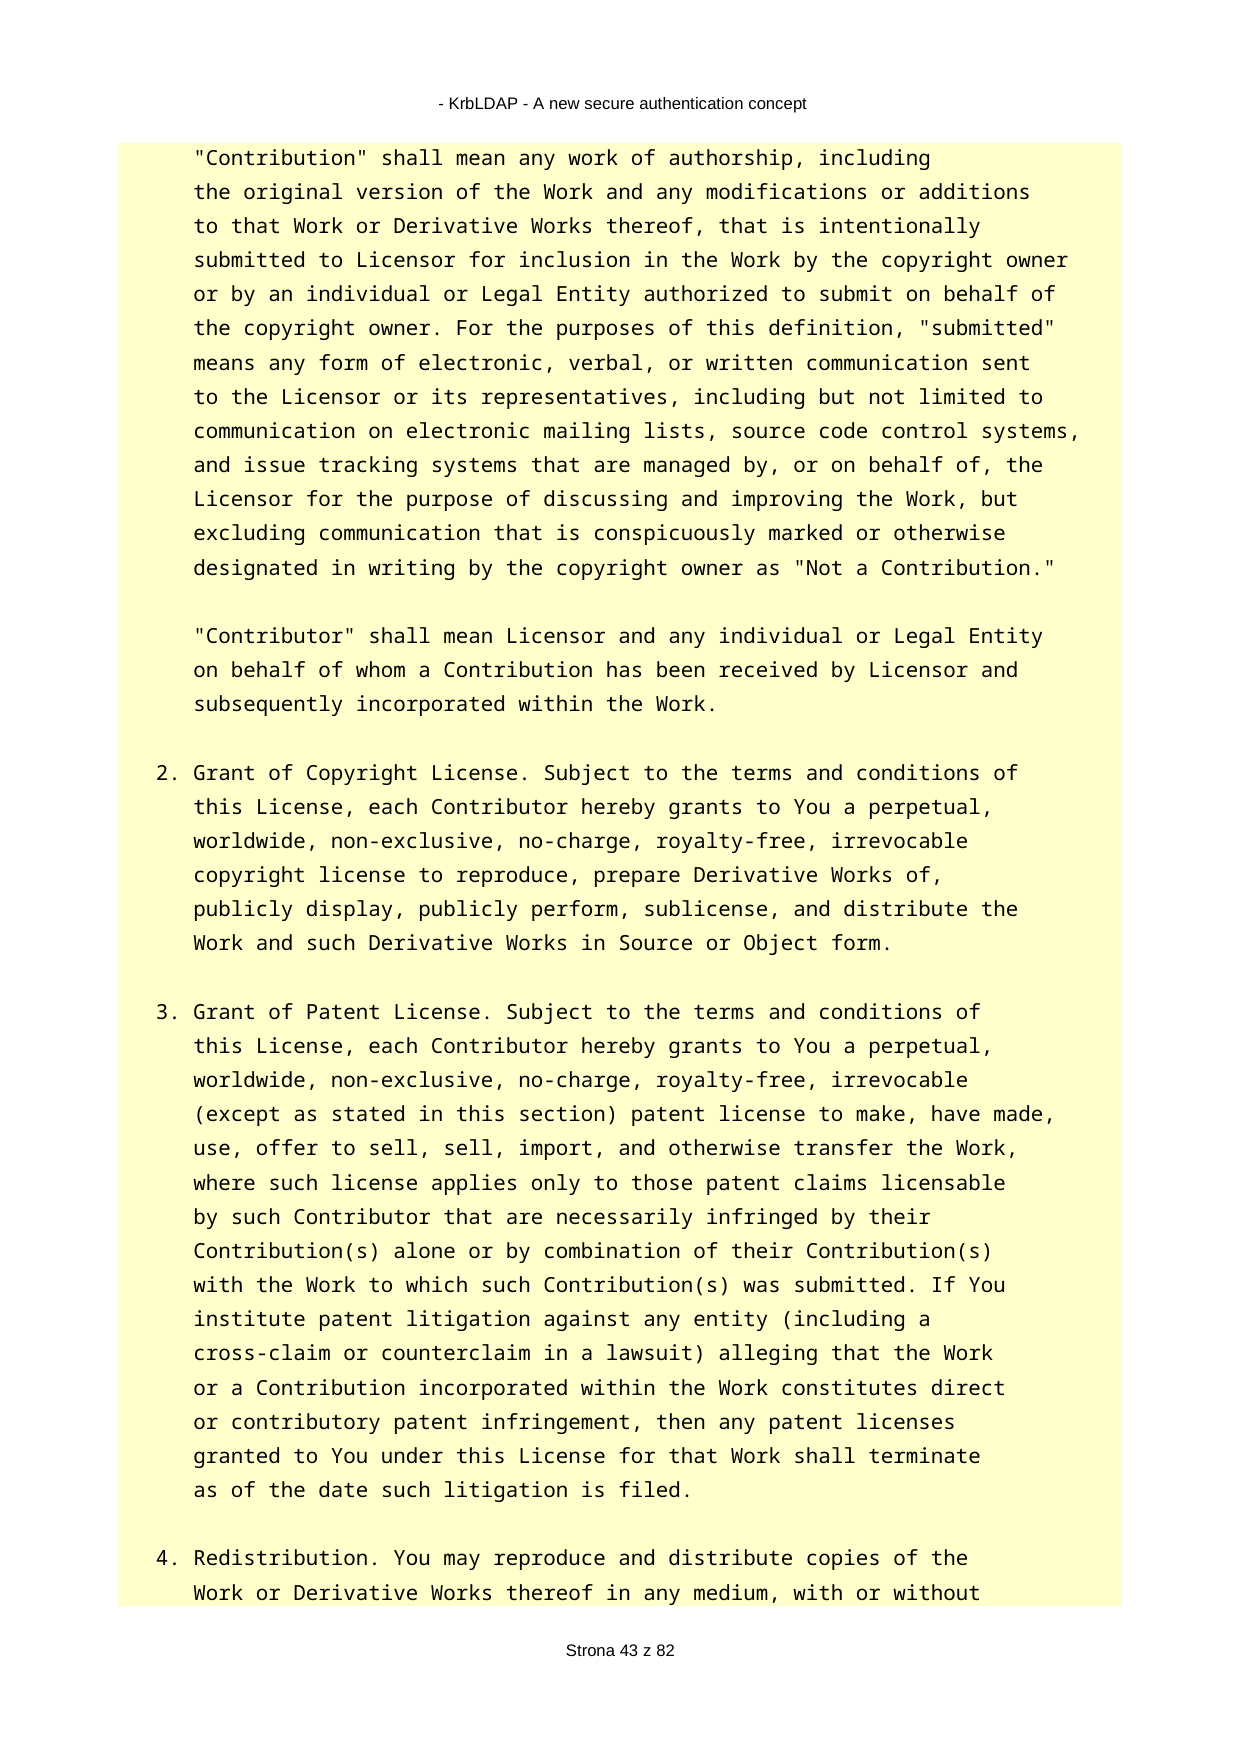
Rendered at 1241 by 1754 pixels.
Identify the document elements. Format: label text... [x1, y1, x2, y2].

text by such Contributor that are necessarily infringed by their [118, 1202, 1122, 1230]
text 2. Grant of Copyright License. Subject to the terms and conditions of [118, 758, 1122, 786]
text as of the date such litigation is filed. [118, 1475, 1122, 1503]
text or by an individual or Legal Entity authorized to submit on behalf of [118, 279, 1122, 308]
text this License, each Contributor hereby grants to You a perpetual, [118, 1031, 1122, 1059]
text "Contribution" shall mean any work of authorship, including [118, 143, 1122, 171]
text Licensor for the purpose of discussing and improving the Work, but [118, 484, 1122, 513]
text this License, each Contributor hereby grants to You a perpetual, [118, 792, 1122, 820]
text the original version of the Work and any modifications or additions [118, 177, 1122, 205]
text cross-claim or counterclaim in a lawsuit) alleging that the Work [118, 1338, 1122, 1367]
text to that Work or Derivative Works thereof, that is intentionally [118, 211, 1122, 239]
text 3. Grant of Patent License. Subject to the terms and conditions of [118, 997, 1122, 1025]
text worldwide, non-exclusive, no-charge, royalty-free, irrevocable [118, 1065, 1122, 1093]
text worldwide, non-exclusive, no-charge, royalty-free, irrevocable [118, 826, 1122, 854]
text subsequently incorporated within the Work. [118, 689, 1122, 718]
text communication on electronic mailing lists, source code control systems, [118, 416, 1122, 444]
text Work and such Derivative Works in Source or Object form. [118, 928, 1122, 957]
text and issue tracking systems that are managed by, or on behalf of, the [118, 450, 1122, 478]
text publicly display, publicly perform, sublicense, and distribute the [118, 894, 1122, 923]
text to the Licensor or its representatives, including but not limited to [118, 382, 1122, 410]
text use, offer to sell, sell, import, and otherwise transfer the Work, [118, 1133, 1122, 1162]
text on behalf of whom a Contribution has been received by Licensor and [118, 655, 1122, 683]
text the copyright owner. For the purposes of this definition, "submitted" [118, 313, 1122, 342]
text (except as stated in this section) patent license to make, have made, [118, 1099, 1122, 1128]
text with the Work to which such Contribution(s) was submitted. If You [118, 1270, 1122, 1298]
text copyright license to reproduce, prepare Derivative Works of, [118, 860, 1122, 888]
text or a Contribution incorporated within the Work constitutes direct [118, 1373, 1122, 1401]
text granted to You under this License for that Work shall terminate [118, 1441, 1122, 1469]
text 4. Redistribution. You may reproduce and distribute copies of the [118, 1543, 1122, 1572]
text Contribution(s) alone or by combination of their Contribution(s) [118, 1236, 1122, 1264]
text institute patent litigation against any entity (including a [118, 1304, 1122, 1333]
text "Contributor" shall mean Licensor and any individual or Legal Entity [118, 621, 1122, 649]
text submitted to Licensor for inclusion in the Work by the copyright owner [118, 245, 1122, 273]
text designated in writing by the copyright owner as "Not a Contribution." [118, 553, 1122, 581]
text or contributory patent infringement, then any patent licenses [118, 1407, 1122, 1435]
text means any form of electronic, verbal, or written communication sent [118, 348, 1122, 376]
text Work or Derivative Works thereof in any medium, with or without [118, 1578, 1122, 1606]
text where such license applies only to those patent claims licensable [118, 1168, 1122, 1196]
text excluding communication that is conspicuously marked or otherwise [118, 518, 1122, 547]
